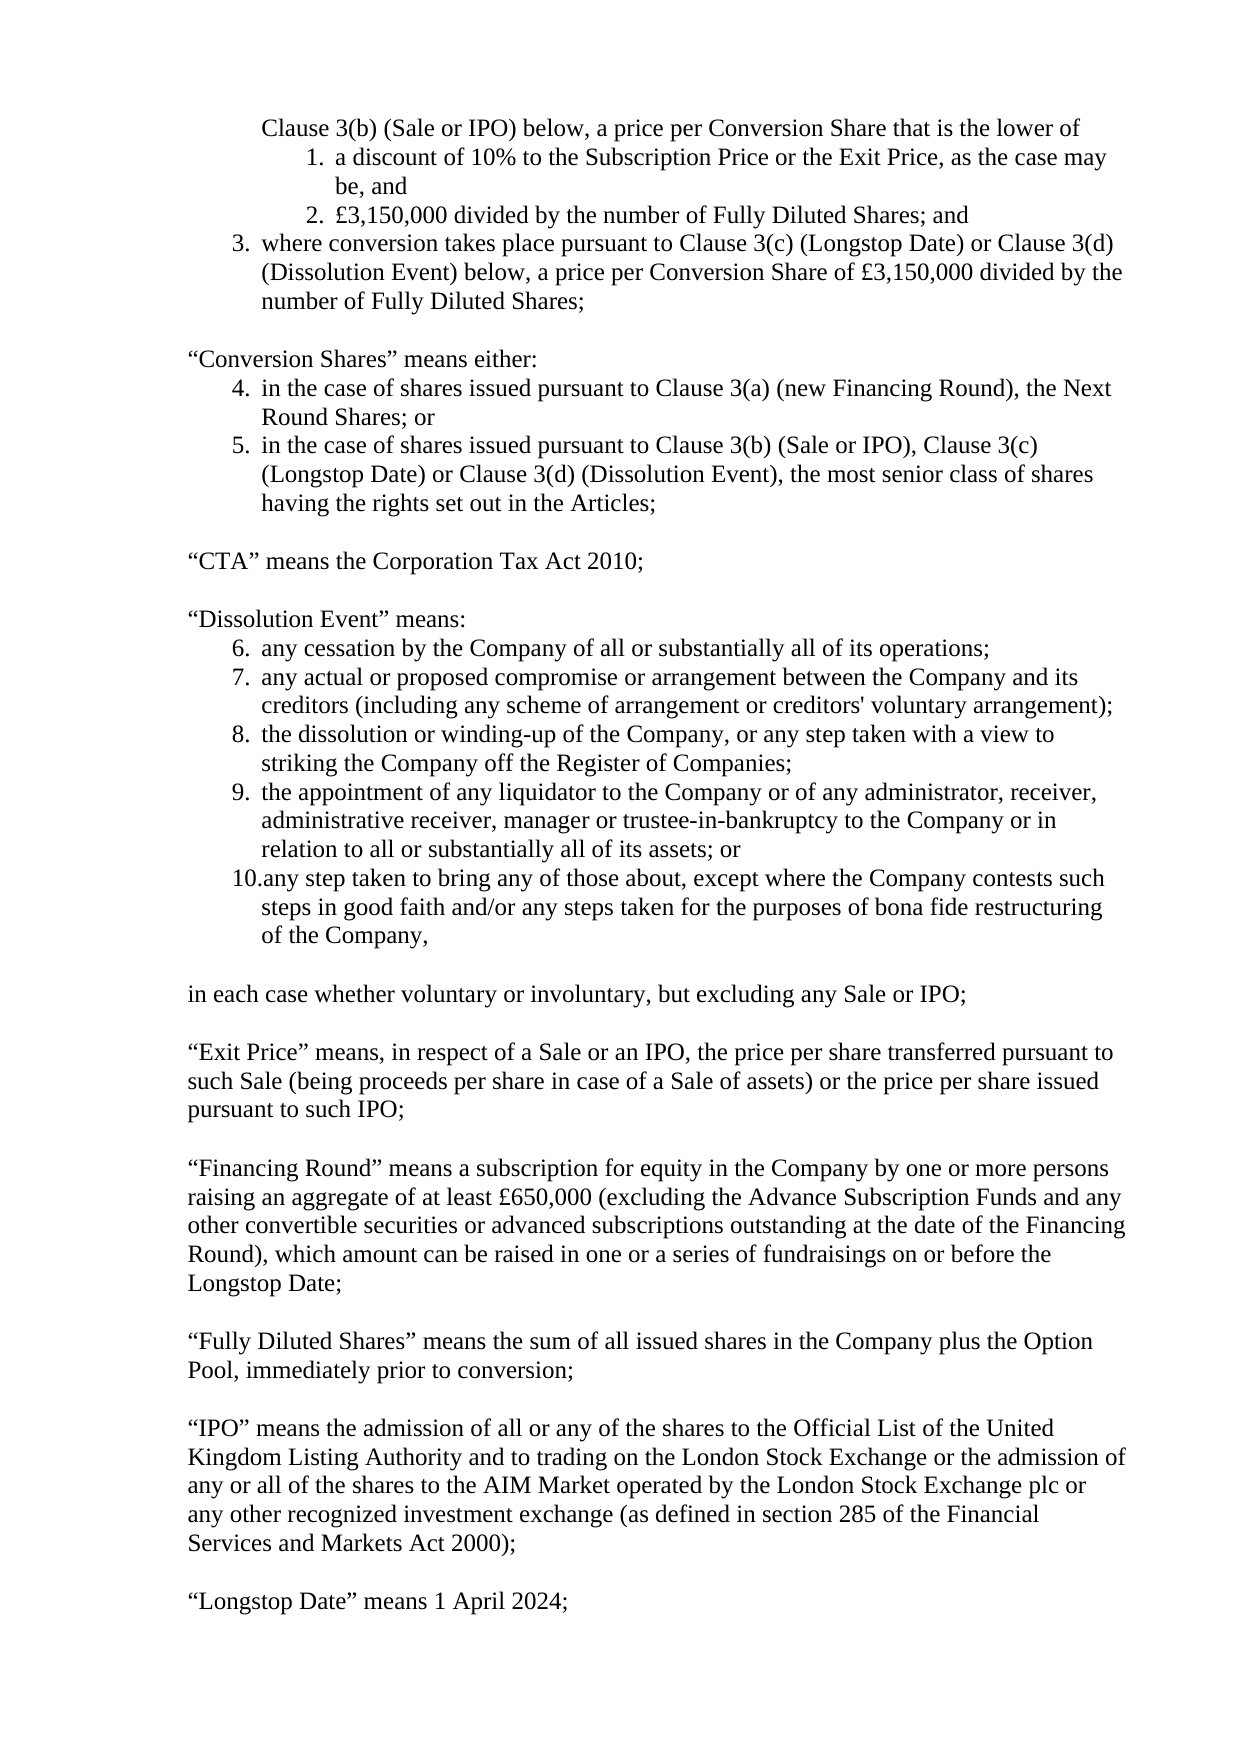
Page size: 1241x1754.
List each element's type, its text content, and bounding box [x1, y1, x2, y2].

list £3,150,000 divided by the number of Fully Diluted Shares; and [306, 200, 1127, 228]
list a discount of 10% to the Subscription Price or the Exit Price, as the case may be, and [306, 142, 1127, 200]
list in the case of shares issued pursuant to Clause 3(b) (Sale or IPO), Clause 3(c) (Longstop Date) or Clause 3(d) (Dissolution Event), the most senior class of shares having the rights set out in the Articles; [232, 430, 1127, 517]
list the appointment of any liquidator to the Company or of any administrator, receiver, administrative receiver, manager or trustee-in-bankruptcy to the Company or in relation to all or substantially all of its assets; or [232, 777, 1127, 863]
list any step taken to bring any of those about, except where the Company contests such steps in good faith and/or any steps taken for the purposes of bona fide restructuring of the Company, [232, 863, 1127, 949]
list where conversion takes place pursuant to Clause 3(c) (Longstop Date) or Clause 3(d) (Dissolution Event) below, a price per Conversion Share of £3,150,000 divided by the number of Fully Diluted Shares; [232, 228, 1127, 315]
list in each case whether voluntary or involuntary, but excluding any Sale or IPO; [158, 979, 1127, 1008]
list “IPO” means the admission of all or any of the shares to the Official List of the United Kingdom Listing Authority and to trading on the London Stock Exchange or the admission of any or all of the shares to the AIM Market operated by the London Stock Exchange plc or any other recognized investment exchange (as defined in section 285 of the Financial Services and Markets Act 2000); [158, 1413, 1127, 1557]
list “Longstop Date” means 1 April 2024; [158, 1586, 1127, 1615]
list Clause 3(b) (Sale or IPO) below, a price per Conversion Share that is the lower of [232, 113, 1127, 142]
list “Fully Diluted Shares” means the sum of all issued shares in the Company plus the Option Pool, immediately prior to conversion; [158, 1326, 1127, 1383]
list “CTA” means the Corporation Tax Act 2010; [158, 546, 1127, 575]
list any cessation by the Company of all or substantially all of its operations; [232, 633, 1127, 662]
list “Financing Round” means a subscription for equity in the Company by one or more persons raising an aggregate of at least £650,000 (excluding the Advance Subscription Funds and any other convertible securities or advanced subscriptions outstanding at the date of the Financing Round), which amount can be raised in one or a series of fundraisings on or before the Longstop Date; [158, 1153, 1127, 1297]
list in the case of shares issued pursuant to Clause 3(a) (new Financing Round), the Next Round Shares; or [232, 373, 1127, 430]
list the dissolution or winding-up of the Company, or any step taken with a view to striking the Company off the Register of Companies; [232, 719, 1127, 777]
list “Conversion Shares” means either: [158, 344, 1127, 373]
list “Dissolution Event” means: [158, 604, 1127, 633]
list any actual or proposed compromise or arrangement between the Company and its creditors (including any scheme of arrangement or creditors' voluntary arrangement); [232, 662, 1127, 719]
list “Exit Price” means, in respect of a Sale or an IPO, the price per share transferred pursuant to such Sale (being proceeds per share in case of a Sale of assets) or the price per share issued pursuant to such IPO; [158, 1037, 1127, 1123]
